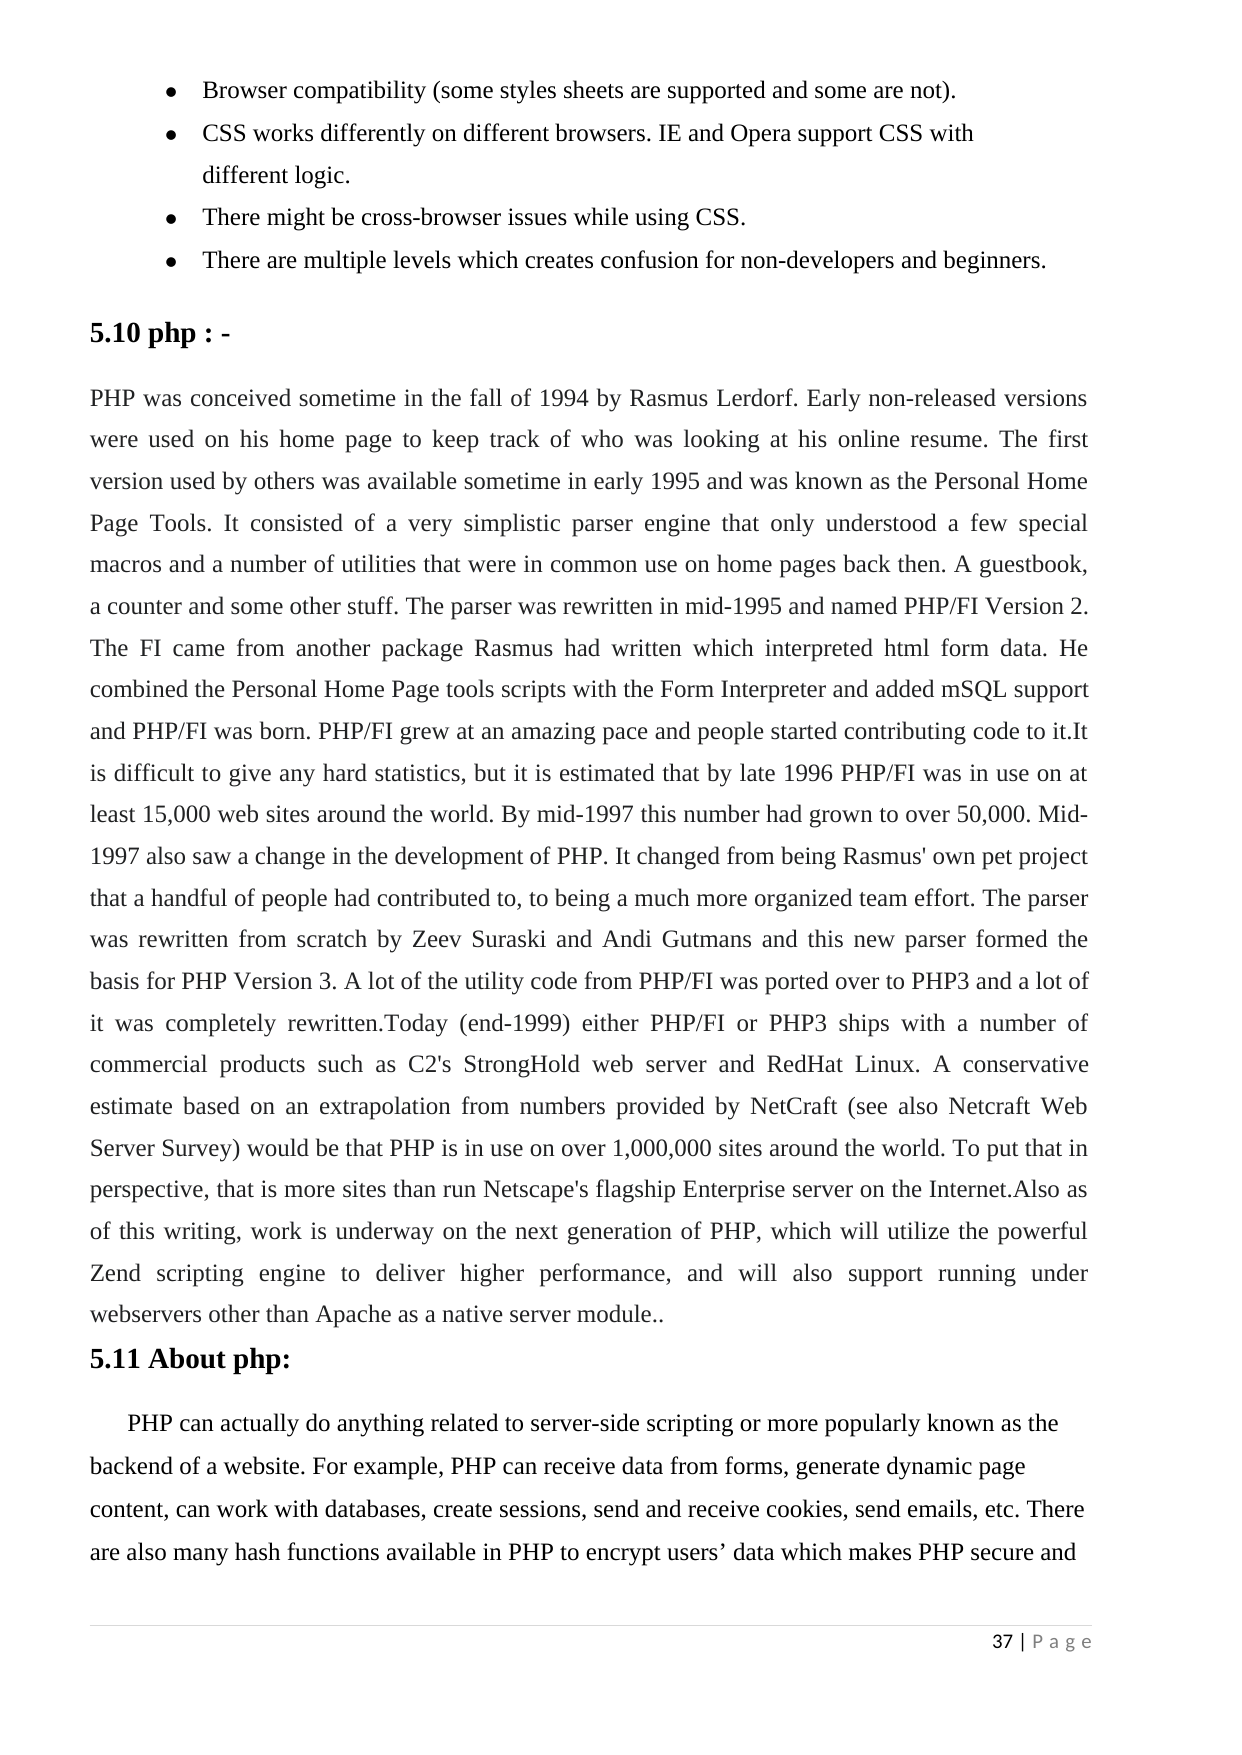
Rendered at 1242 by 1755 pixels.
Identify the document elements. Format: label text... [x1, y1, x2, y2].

list Browser compatibility (some styles sheets are supported and some are not). [164, 75, 1092, 104]
list CSS works differently on different browsers. IE and Opera support CSS with different logic. [164, 118, 1064, 189]
text PHP was conceived sometime in the fall of 1994 by Rasmus Lerdorf. Early non-released versions were used on his home page to keep track of who was looking at his online resume. The first version used by others was available sometime in early 1995 and was known as the Personal Home Page Tools. It consisted of a very simplistic parser engine that only understood a few special macros and a number of utilities that were in common use on home pages back then. A guestbook, a counter and some other stuff. The parser was rewritten in mid-1995 and named PHP/FI Version 2. The FI came from another package Rasmus had written which interpreted html form data. He combined the Personal Home Page tools scripts with the Form Interpreter and added mSQL support and PHP/FI was born. PHP/FI grew at an amazing pace and people started contributing code to it.It is difficult to give any hard statistics, but it is estimated that by late 1996 PHP/FI was in use on at least 15,000 web sites around the world. By mid-1997 this number had grown to over 50,000. Mid-1997 also saw a change in the development of PHP. It changed from being Rasmus' own pet project that a handful of people had contributed to, to being a much more organized team effort. The parser was rewritten from scratch by Zeev Suraski and Andi Gutmans and this new parser formed the basis for PHP Version 3. A lot of the utility code from PHP/FI was ported over to PHP3 and a lot of it was completely rewritten.Today (end-1999) either PHP/FI or PHP3 ships with a number of commercial products such as C2's StrongHold web server and RedHat Linux. A conservative estimate based on an extrapolation from numbers provided by NetCraft (see also Netcraft Web Server Survey) would be that PHP is in use on over 1,000,000 sites around the world. To put that in perspective, that is more sites than run Netscape's flagship Enterprise server on the Internet.Also as of this writing, work is underway on the next generation of PHP, which will utilize the powerful Zend scripting engine to deliver higher performance, and will also support running under webservers other than Apache as a native server module.. [89, 383, 1089, 1328]
text PHP can actually do anything related to server-side scripting or more popularly known as the backend of a website. For example, PHP can receive data from forms, generate dynamic page content, can work with databases, create sessions, send and receive cookies, send emails, etc. There are also many hash functions available in PHP to encrypt users’ data which makes PHP secure and [89, 1408, 1092, 1566]
text 5.10 php : - [89, 316, 1092, 349]
list There are multiple levels which creates confusion for non-developers and beginners. [164, 245, 1092, 274]
text 5.11 About php: [89, 1341, 1092, 1374]
list There might be cross-browser issues while using CSS. [164, 202, 1092, 231]
